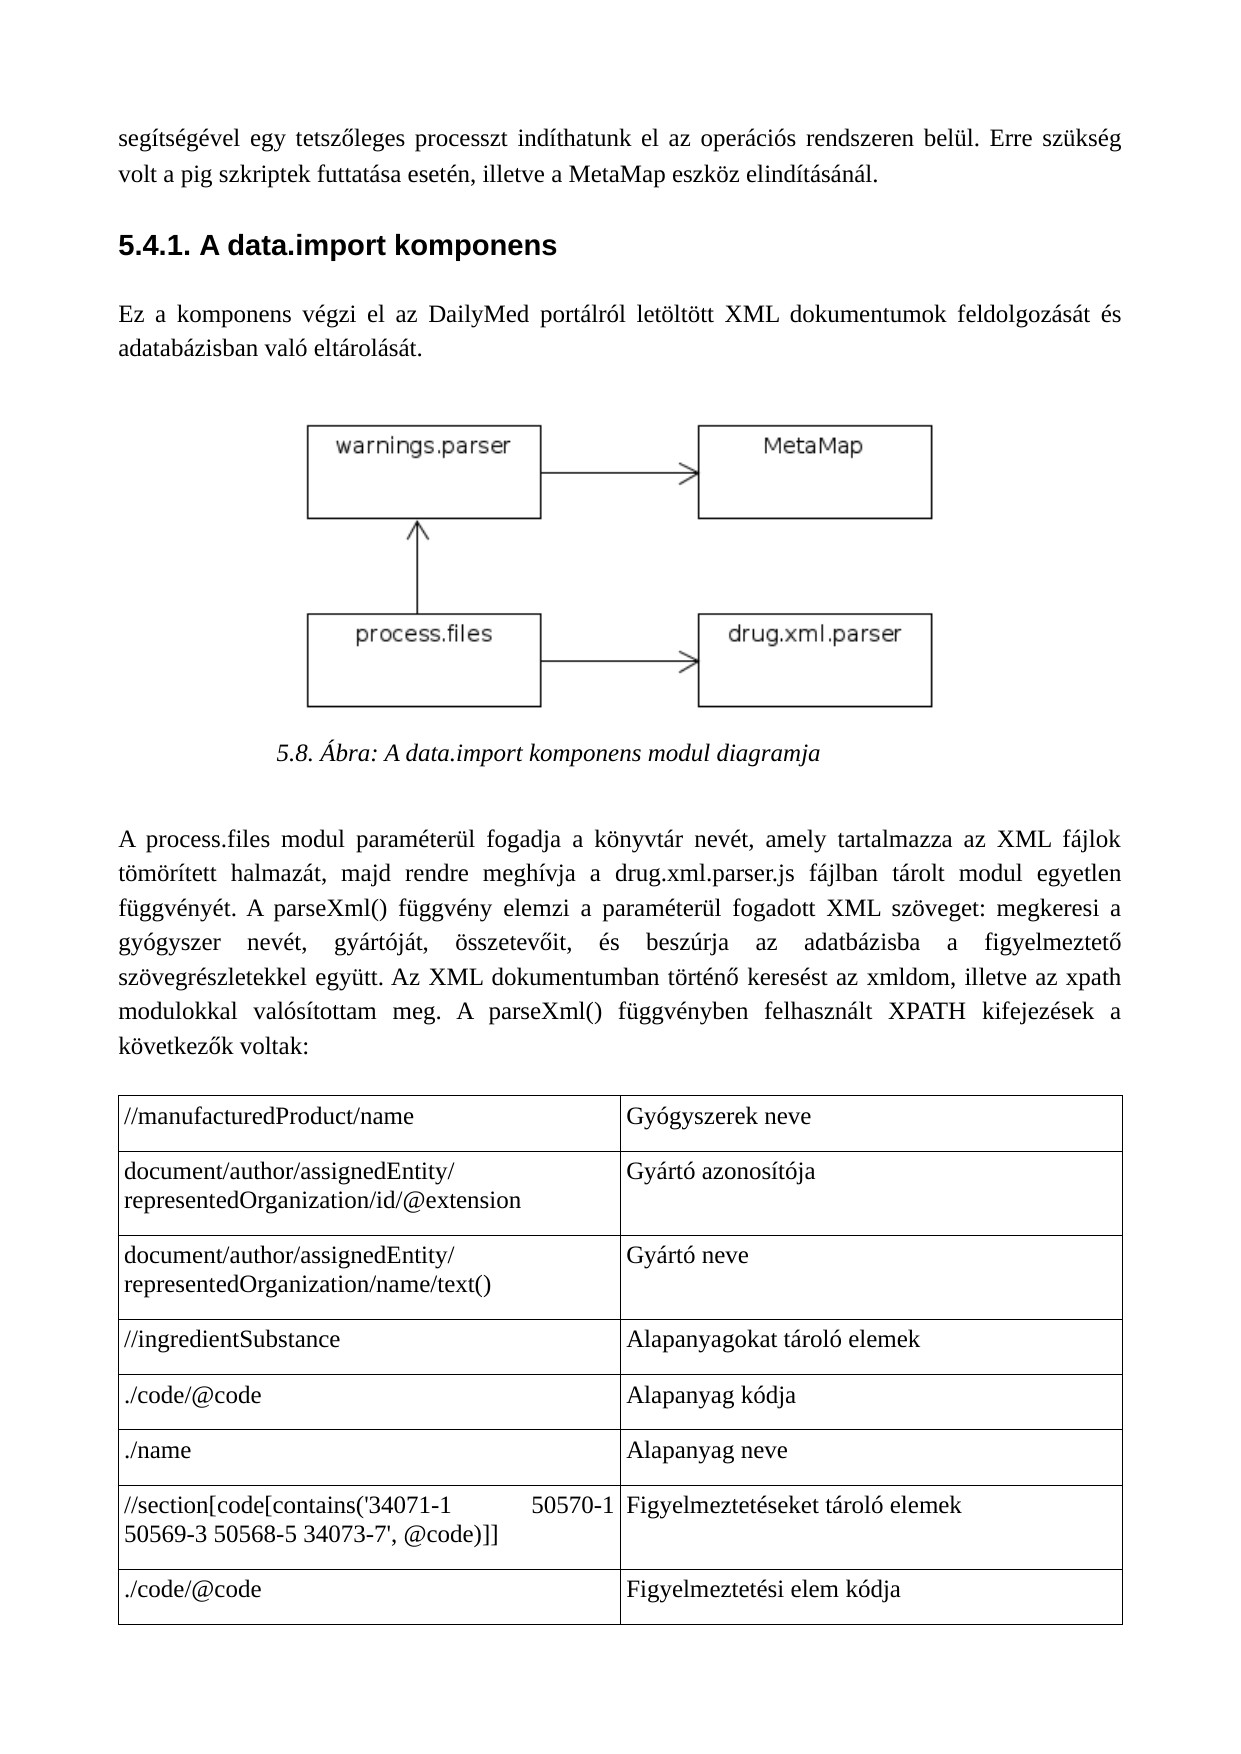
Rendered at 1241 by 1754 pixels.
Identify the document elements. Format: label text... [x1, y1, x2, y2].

picture [276, 394, 964, 739]
table_header Gyógyszerek neve [621, 1096, 1122, 1151]
table_cell Gyártó azonosítója [621, 1152, 1122, 1234]
table_cell Gyártó neve [621, 1236, 1122, 1319]
text Ez a komponens végzi el az DailyMed portálról letöltött XML dokumentumok feldolgozását és adatabázisban való eltárolását. [118, 299, 1122, 362]
table_cell ./name [119, 1430, 620, 1484]
table_cell Alapanyag neve [621, 1430, 1122, 1484]
table_cell //ingredientSubstance [119, 1320, 620, 1374]
table_cell document/author/assignedEntity/representedOrganization/id/@extension [119, 1152, 620, 1234]
subtitle A data.import komponens [118, 228, 1122, 261]
text 5.8. Ábra: A data.import komponens modul diagramja [276, 739, 964, 767]
table_cell ./code/@code [119, 1375, 620, 1429]
table_cell Figyelmeztetéseket tároló elemek [621, 1486, 1122, 1569]
table_cell //section[code[contains('34071-1 50570-1 50569-3 50568-5 34073-7', @code)]] [119, 1486, 620, 1569]
table_cell ./code/@code [119, 1570, 620, 1624]
table_cell document/author/assignedEntity/representedOrganization/name/text() [119, 1236, 620, 1319]
text segítségével egy tetszőleges processzt indíthatunk el az operációs rendszeren belül. Erre szükség volt a pig szkriptek futtatása esetén, illetve a MetaMap eszköz elindításánál. [118, 118, 1122, 190]
table_cell Alapanyag kódja [621, 1375, 1122, 1429]
table_header //manufacturedProduct/name [119, 1096, 620, 1151]
table_cell Figyelmeztetési elem kódja [621, 1570, 1122, 1624]
table_cell Alapanyagokat tároló elemek [621, 1320, 1122, 1374]
title A process.files modul paraméterül fogadja a könyvtár nevét, amely tartalmazza az XML fájlok tömörített halmazát, majd rendre meghívja a drug.xml.parser.js fájlban tárolt modul egyetlen függvényét. A parseXml() függvény elemzi a paraméterül fogadott XML szöveget: megkeresi a gyógyszer nevét, gyártóját, összetevőit, és beszúrja az adatbázisba a figyelmeztető szövegrészletekkel együtt. Az XML dokumentumban történő keresést az xmldom, illetve az xpath modulokkal valósítottam meg. A parseXml() függvényben felhasznált XPATH kifejezések a következők voltak: [118, 824, 1122, 1059]
